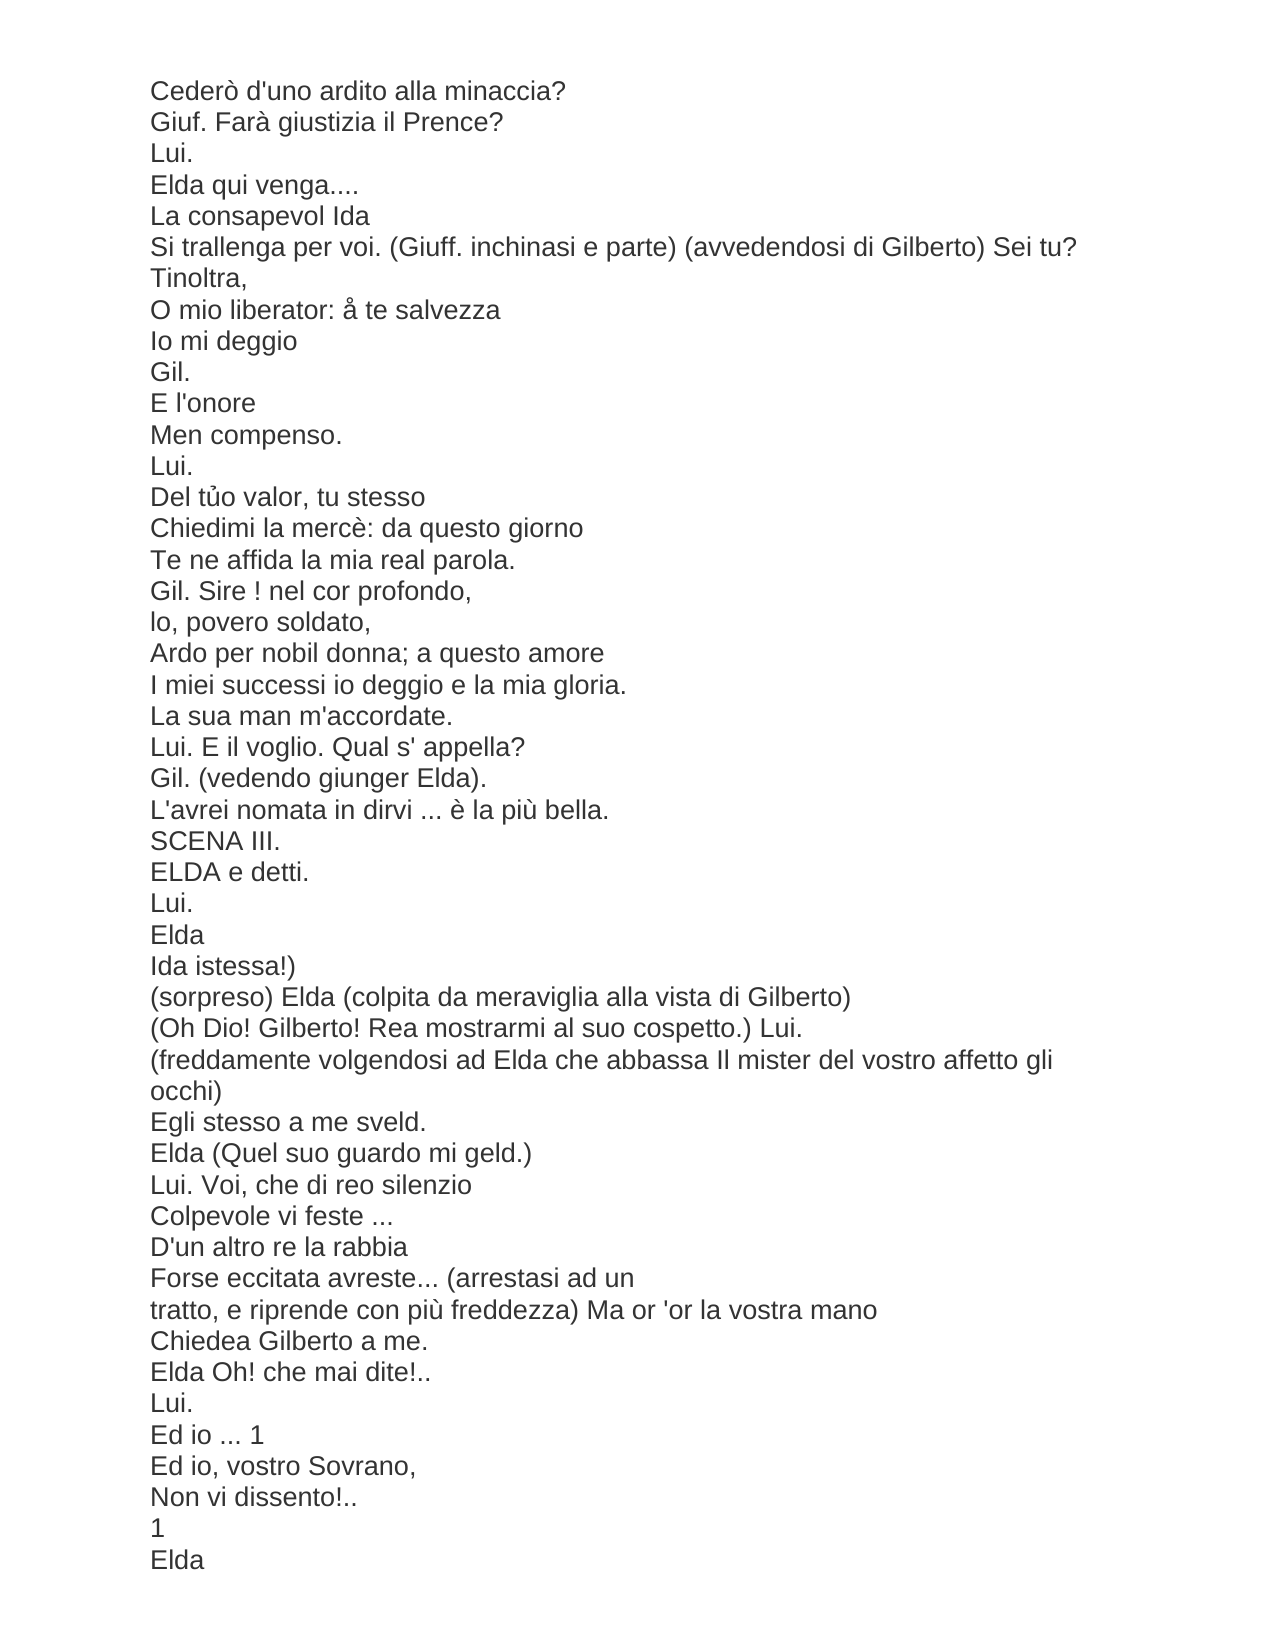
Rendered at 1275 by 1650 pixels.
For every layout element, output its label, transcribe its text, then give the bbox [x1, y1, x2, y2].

text SCENA III. [150, 825, 1125, 856]
text Te ne affida la mia real parola. [150, 544, 1125, 575]
text Del tủo valor, tu stesso [150, 481, 1125, 512]
text Ed io, vostro Sovrano, [150, 1450, 1125, 1481]
text O mio liberator: å te salvezza [150, 294, 1125, 325]
text D'un altro re la rabbia [150, 1231, 1125, 1262]
text I miei successi io deggio e la mia gloria. [150, 669, 1125, 700]
text Gil. Sire ! nel cor profondo, [150, 575, 1125, 606]
text Si trallenga per voi. (Giuff. inchinasi e parte) (avvedendosi di Gilberto) Sei tu? [150, 231, 1125, 262]
text (freddamente volgendosi ad Elda che abbassa Il mister del vostro affetto gli occhi) [150, 1044, 1125, 1106]
text Elda [150, 1544, 1125, 1575]
text lo, povero soldato, [150, 606, 1125, 637]
text Forse eccitata avreste... (arrestasi ad un [150, 1262, 1125, 1294]
text Gil. (vedendo giunger Elda). [150, 762, 1125, 794]
text La consapevol Ida [150, 200, 1125, 231]
text L'avrei nomata in dirvi ... è la più bella. [150, 794, 1125, 825]
text Tinoltra, [150, 262, 1125, 294]
text Elda Oh! che mai dite!.. [150, 1356, 1125, 1387]
text Non vi dissento!.. [150, 1481, 1125, 1512]
text Colpevole vi feste ... [150, 1200, 1125, 1231]
text Egli stesso a me sveld. [150, 1106, 1125, 1137]
text Ed io ... 1 [150, 1419, 1125, 1450]
text 1 [150, 1512, 1125, 1544]
text Io mi deggio [150, 325, 1125, 356]
text Elda [150, 919, 1125, 950]
text Lui. [150, 1387, 1125, 1419]
text Lui. [150, 137, 1125, 169]
text (Oh Dio! Gilberto! Rea mostrarmi al suo cospetto.) Lui. [150, 1012, 1125, 1044]
text E l'onore [150, 387, 1125, 419]
text Gil. [150, 356, 1125, 387]
text Men compenso. [150, 419, 1125, 450]
text Cederò d'uno ardito alla minaccia? [150, 75, 1125, 106]
text tratto, e riprende con più freddezza) Ma or 'or la vostra mano [150, 1294, 1125, 1325]
text Chiedimi la mercè: da questo giorno [150, 512, 1125, 544]
text La sua man m'accordate. [150, 700, 1125, 731]
text Lui. E il voglio. Qual s' appella? [150, 731, 1125, 762]
text (sorpreso) Elda (colpita da meraviglia alla vista di Gilberto) [150, 981, 1125, 1012]
text Chiedea Gilberto a me. [150, 1325, 1125, 1356]
text Elda (Quel suo guardo mi geld.) [150, 1137, 1125, 1169]
text Giuf. Farà giustizia il Prence? [150, 106, 1125, 137]
text Lui. [150, 450, 1125, 481]
text Elda qui venga.... [150, 169, 1125, 200]
text Ida istessa!) [150, 950, 1125, 981]
text Lui. Voi, che di reo silenzio [150, 1169, 1125, 1200]
text Lui. [150, 887, 1125, 919]
text Ardo per nobil donna; a questo amore [150, 637, 1125, 669]
text ELDA e detti. [150, 856, 1125, 887]
